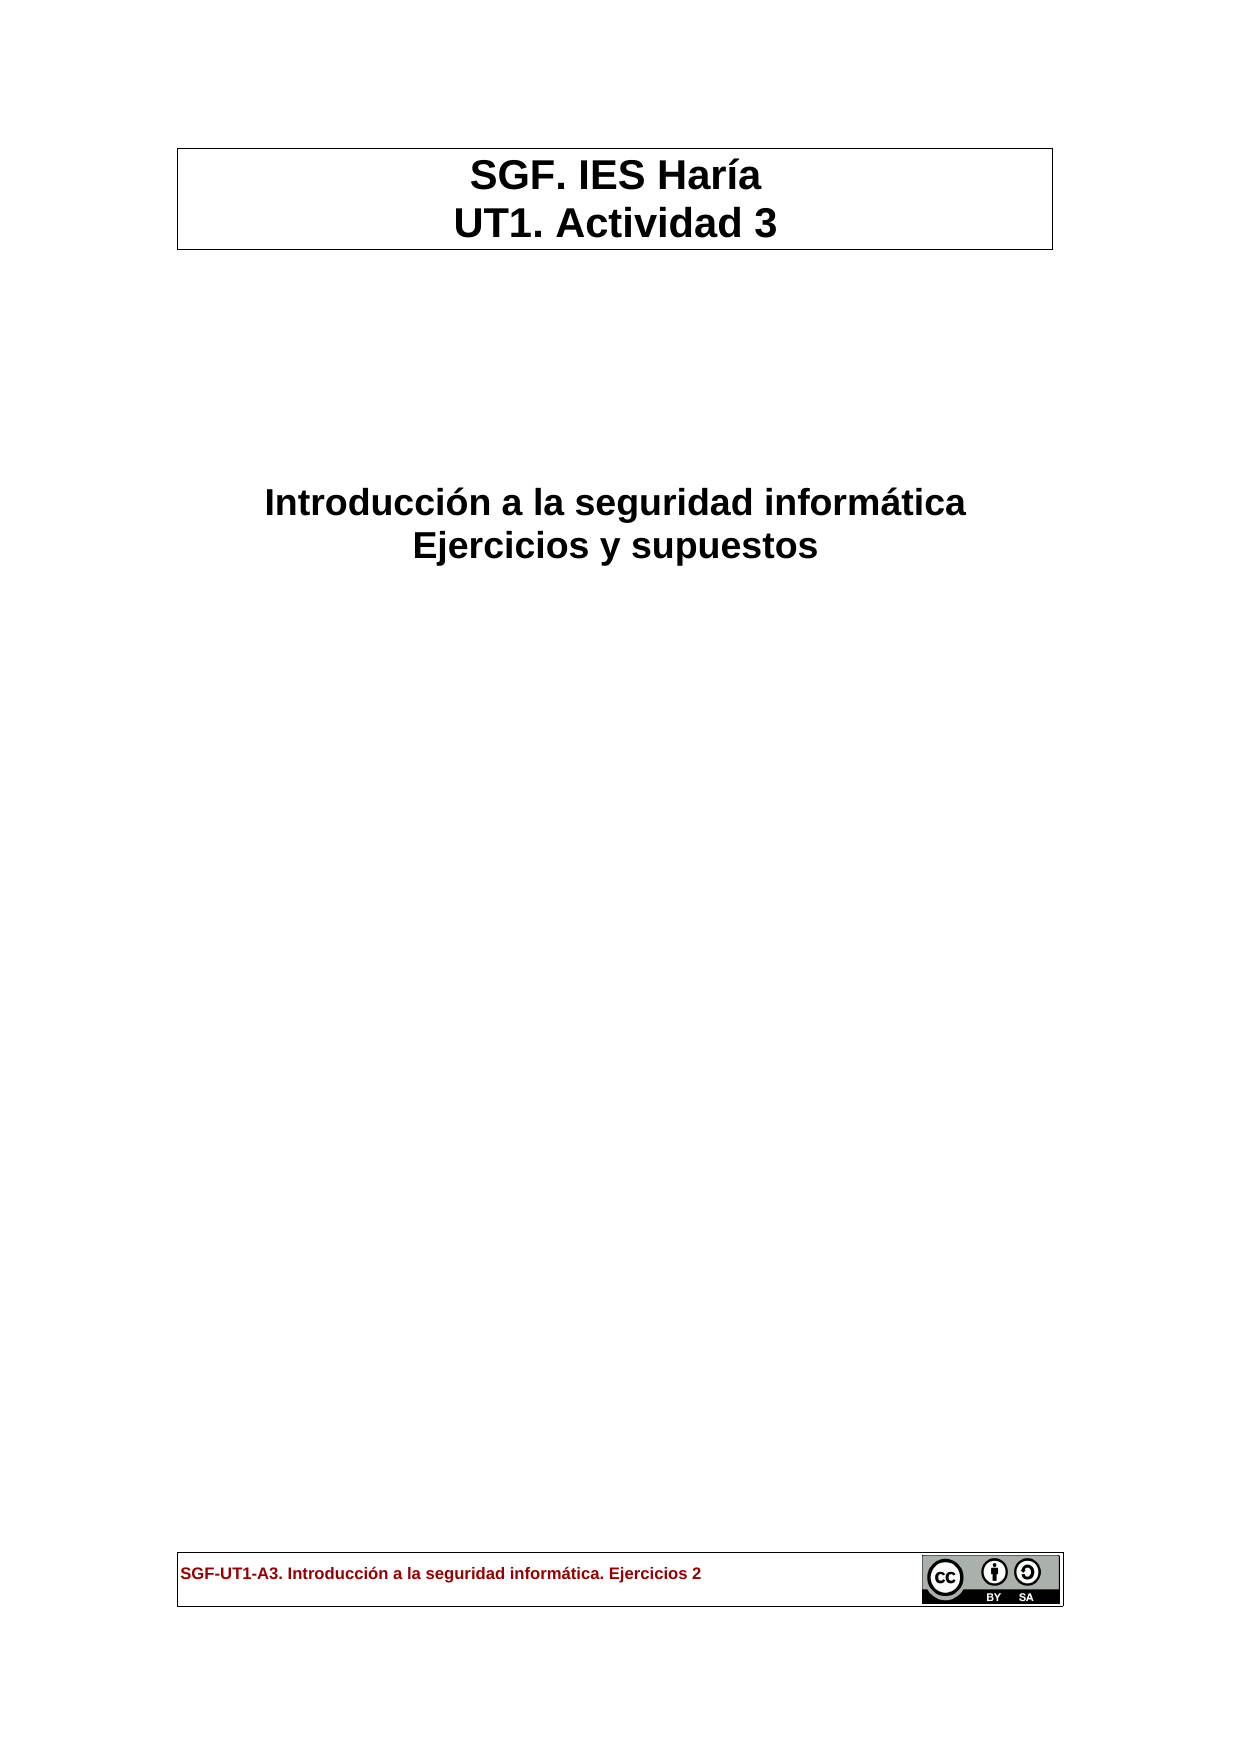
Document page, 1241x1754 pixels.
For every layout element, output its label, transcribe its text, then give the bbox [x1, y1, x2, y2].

text Introducción a la seguridad informática [177, 480, 1053, 523]
text UT1. Actividad 3 [178, 196, 1052, 249]
picture [922, 1555, 1060, 1604]
text Ejercicios y supuestos [177, 523, 1053, 567]
text SGF. IES Haría [178, 149, 1052, 196]
